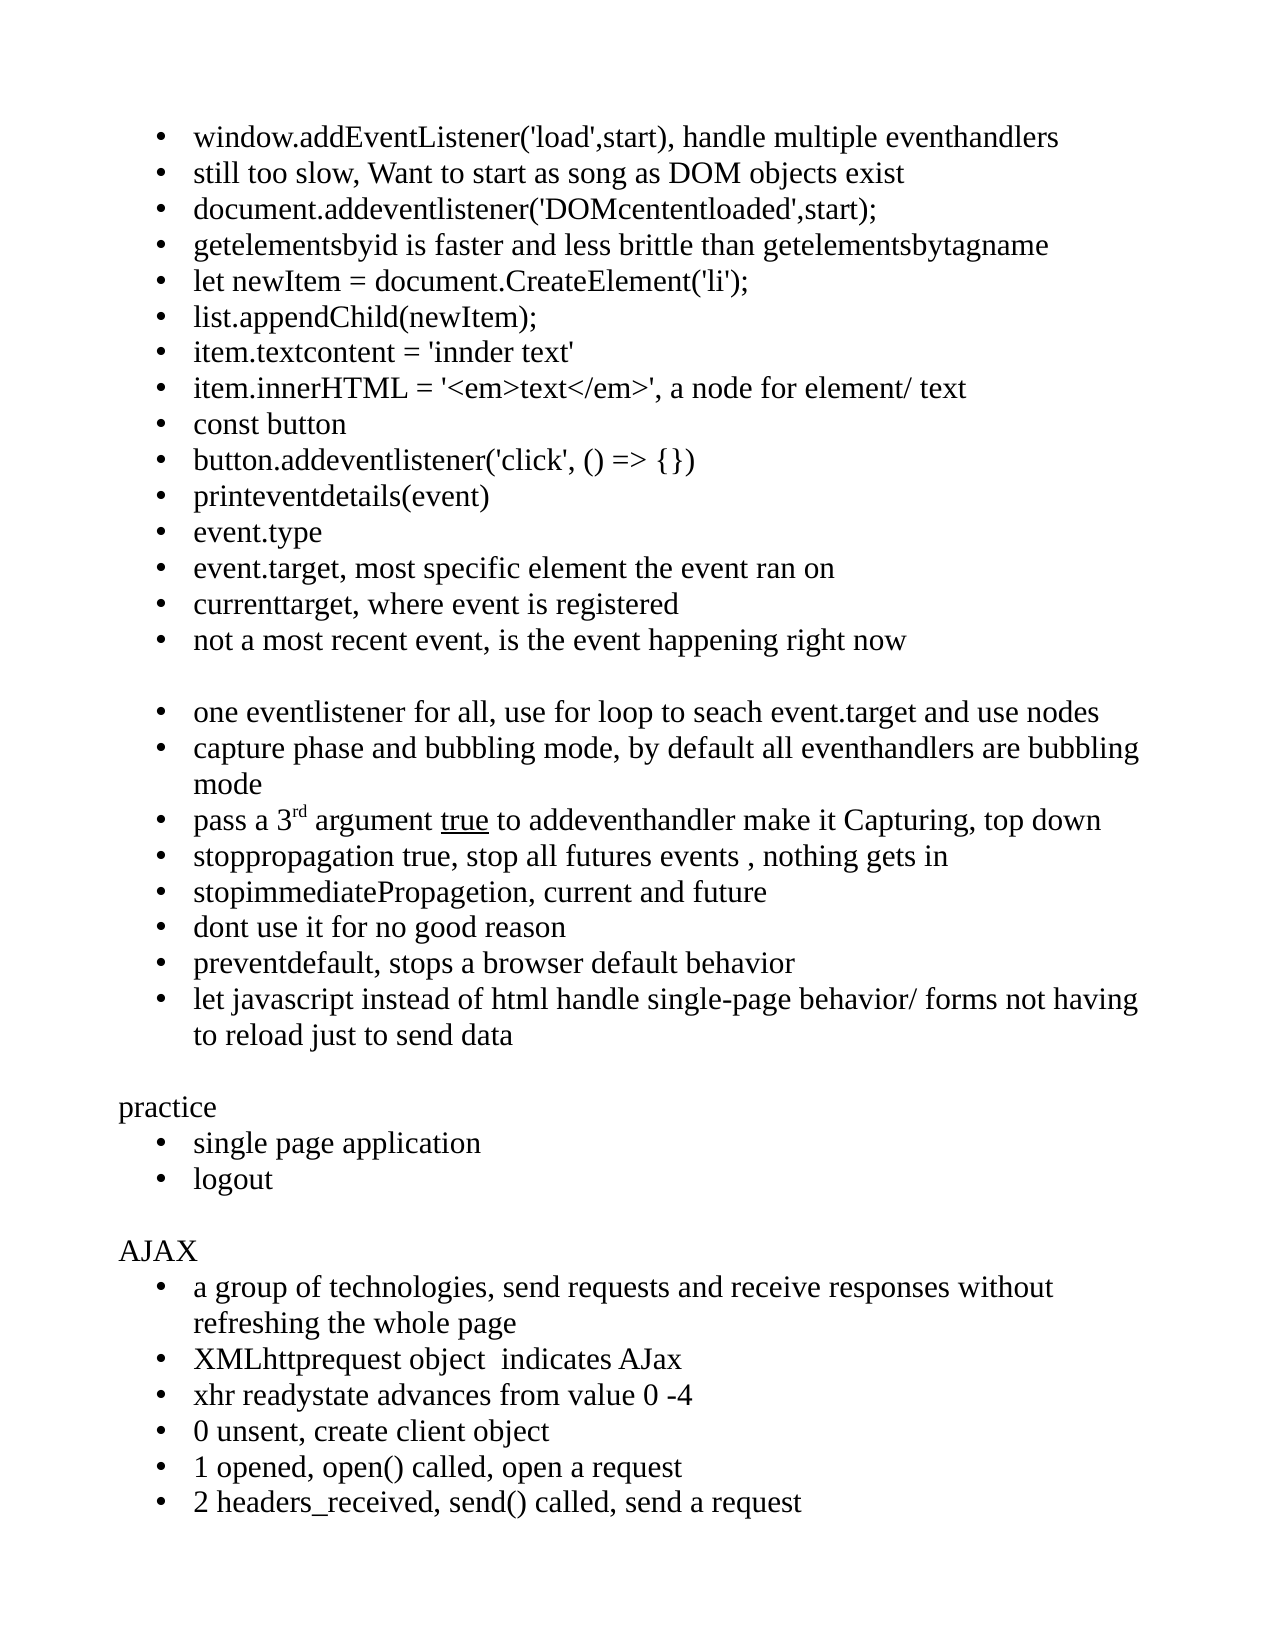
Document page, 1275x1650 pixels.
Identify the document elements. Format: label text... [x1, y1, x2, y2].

list pass a 3rd argument true to addeventhandler make it Capturing, top down [156, 801, 1157, 837]
list still too slow, Want to start as song as DOM objects exist [156, 154, 1157, 190]
list list.appendChild(newItem); [156, 298, 1157, 334]
list XMLhttprequest object indicates AJax [156, 1340, 1157, 1376]
list const button [156, 406, 1157, 442]
list let newItem = document.CreateElement('li'); [156, 262, 1157, 298]
text practice [118, 1088, 1157, 1124]
list logout [156, 1160, 1157, 1196]
list 1 opened, open() called, open a request [156, 1448, 1157, 1484]
list 2 headers_received, send() called, send a request [156, 1484, 1157, 1520]
list window.addEventListener('load',start), handle multiple eventhandlers [156, 118, 1157, 154]
list preventdefault, stops a browser default behavior [156, 945, 1157, 981]
list single page application [156, 1124, 1157, 1160]
list getelementsbyid is faster and less brittle than getelementsbytagname [156, 226, 1157, 262]
list currenttarget, where event is registered [156, 585, 1157, 621]
list a group of technologies, send requests and receive responses without refreshing the whole page [156, 1268, 1157, 1340]
list stopimmediatePropagetion, current and future [156, 873, 1157, 909]
list one eventlistener for all, use for loop to seach event.target and use nodes [156, 693, 1157, 729]
list document.addeventlistener('DOMcententloaded',start); [156, 190, 1157, 226]
list capture phase and bubbling mode, by default all eventhandlers are bubbling mode [156, 729, 1157, 801]
list item.textcontent = 'innder text' [156, 334, 1157, 370]
list item.innerHTML = '<em>text</em>', a node for element/ text [156, 370, 1157, 406]
list xhr readystate advances from value 0 -4 [156, 1376, 1157, 1412]
text AJAX [118, 1232, 1157, 1268]
list event.type [156, 513, 1157, 549]
list printeventdetails(event) [156, 477, 1157, 513]
list button.addeventlistener('click', () => {}) [156, 442, 1157, 477]
list 0 unsent, create client object [156, 1412, 1157, 1448]
list stoppropagation true, stop all futures events , nothing gets in [156, 837, 1157, 873]
list not a most recent event, is the event happening right now [156, 621, 1157, 657]
list event.target, most specific element the event ran on [156, 549, 1157, 585]
list dont use it for no good reason [156, 909, 1157, 945]
list let javascript instead of html handle single-page behavior/ forms not having to reload just to send data [156, 981, 1157, 1052]
